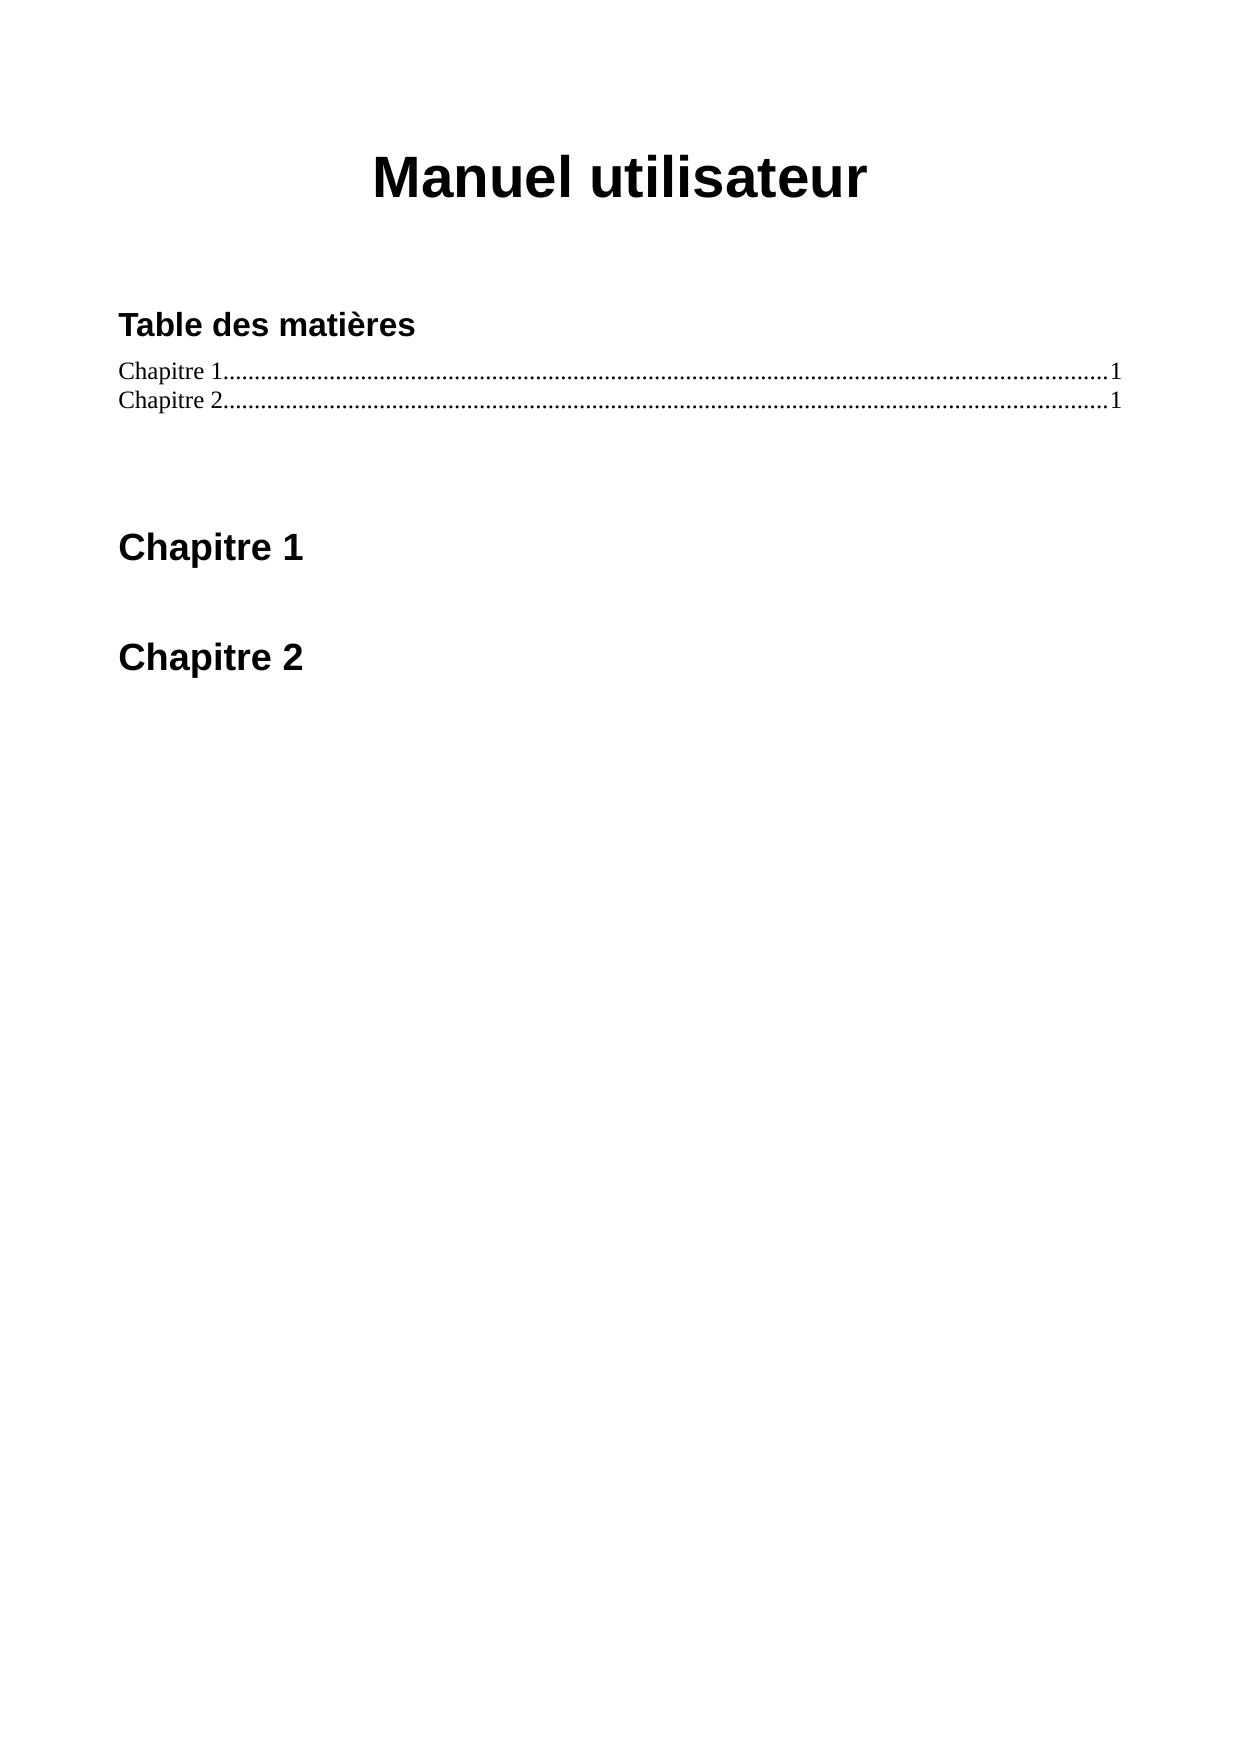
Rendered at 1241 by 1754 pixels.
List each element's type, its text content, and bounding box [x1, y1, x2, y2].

subtitle Table des matières [118, 305, 1122, 344]
subtitle Chapitre 2 [118, 635, 1122, 678]
subtitle Chapitre 1 [118, 525, 1122, 568]
title Manuel utilisateur [118, 143, 1122, 210]
text Chapitre 1 1 [118, 356, 1122, 385]
text Chapitre 2 1 [118, 385, 1122, 414]
